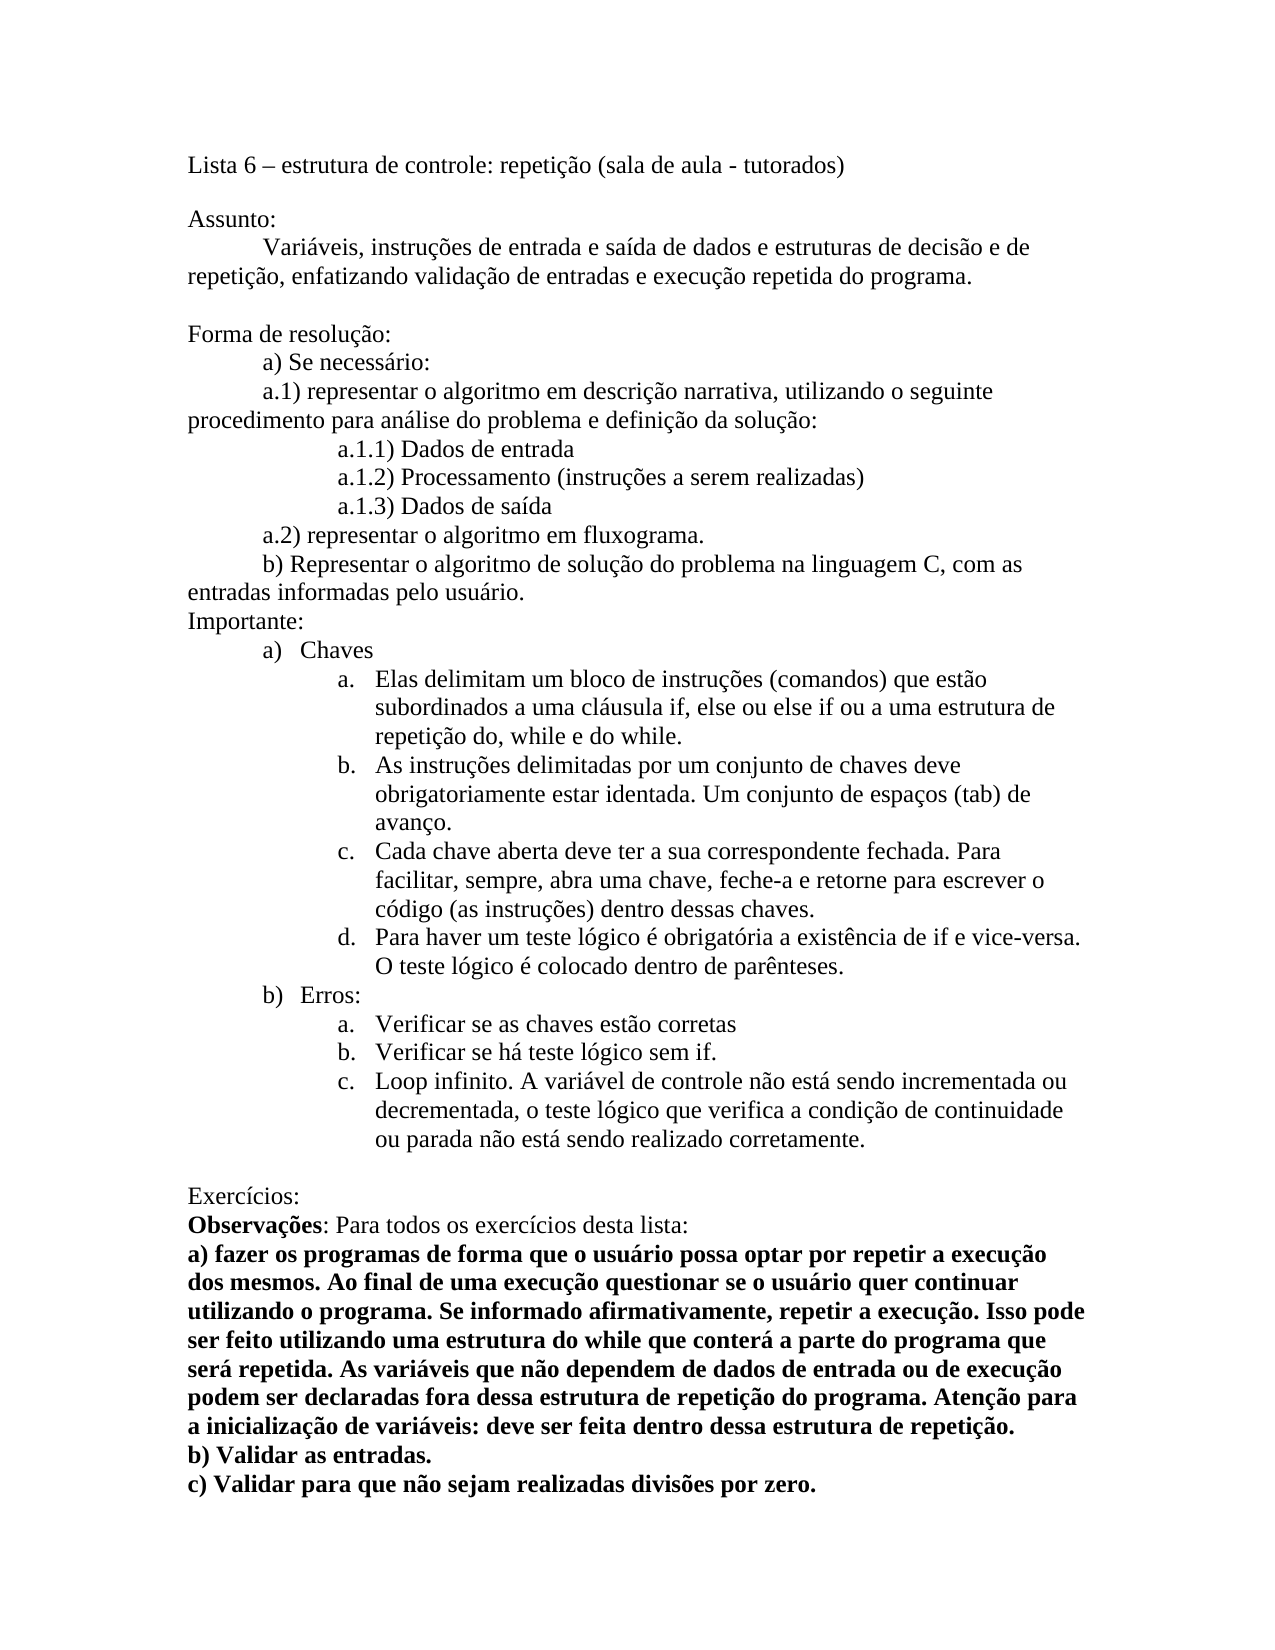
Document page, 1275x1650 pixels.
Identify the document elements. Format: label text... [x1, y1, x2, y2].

list Chaves [262, 635, 1087, 664]
list Cada chave aberta deve ter a sua correspondente fechada. Para facilitar, sempre, abra uma chave, feche-a e retorne para escrever o código (as instruções) dentro dessas chaves. [337, 836, 1087, 922]
list Verificar se há teste lógico sem if. [337, 1037, 1087, 1066]
text a) Se necessário: [187, 347, 1087, 376]
list Elas delimitam um bloco de instruções (comandos) que estão subordinados a uma cláusula if, else ou else if ou a uma estrutura de repetição do, while e do while. [337, 664, 1087, 750]
text b) Representar o algoritmo de solução do problema na linguagem C, com as entradas informadas pelo usuário. [187, 549, 1087, 606]
text a) fazer os programas de forma que o usuário possa optar por repetir a execução dos mesmos. Ao final de uma execução questionar se o usuário quer continuar utilizando o programa. Se informado afirmativamente, repetir a execução. Isso pode ser feito utilizando uma estrutura do while que conterá a parte do programa que será repetida. As variáveis que não dependem de dados de entrada ou de execução podem ser declaradas fora dessa estrutura de repetição do programa. Atenção para a inicialização de variáveis: deve ser feita dentro dessa estrutura de repetição. [187, 1239, 1087, 1440]
list Loop infinito. A variável de controle não está sendo incrementada ou decrementada, o teste lógico que verifica a condição de continuidade ou parada não está sendo realizado corretamente. [337, 1066, 1087, 1152]
text b) Validar as entradas. [187, 1440, 1087, 1469]
list As instruções delimitadas por um conjunto de chaves deve obrigatoriamente estar identada. Um conjunto de espaços (tab) de avanço. [337, 750, 1087, 836]
text a.1.1) Dados de entrada [262, 434, 1087, 462]
text Lista 6 – estrutura de controle: repetição (sala de aula - tutorados) [187, 150, 1087, 179]
text Exercícios: [187, 1181, 1087, 1210]
list Para haver um teste lógico é obrigatória a existência de if e vice-versa. O teste lógico é colocado dentro de parênteses. [337, 922, 1087, 980]
text a.1.2) Processamento (instruções a serem realizadas) [262, 462, 1087, 491]
text c) Validar para que não sejam realizadas divisões por zero. [187, 1469, 1087, 1497]
list Erros: [262, 980, 1087, 1009]
list Verificar se as chaves estão corretas [337, 1009, 1087, 1037]
text Assunto: [187, 204, 1087, 232]
text Importante: [187, 606, 1087, 635]
text Variáveis, instruções de entrada e saída de dados e estruturas de decisão e de repetição, enfatizando validação de entradas e execução repetida do programa. [187, 232, 1087, 290]
text a.1.3) Dados de saída [262, 491, 1087, 520]
text Forma de resolução: [187, 319, 1087, 347]
text a.2) representar o algoritmo em fluxograma. [262, 520, 1087, 549]
text a.1) representar o algoritmo em descrição narrativa, utilizando o seguinte procedimento para análise do problema e definição da solução: [187, 376, 1087, 434]
text Observações: Para todos os exercícios desta lista: [187, 1210, 1087, 1239]
